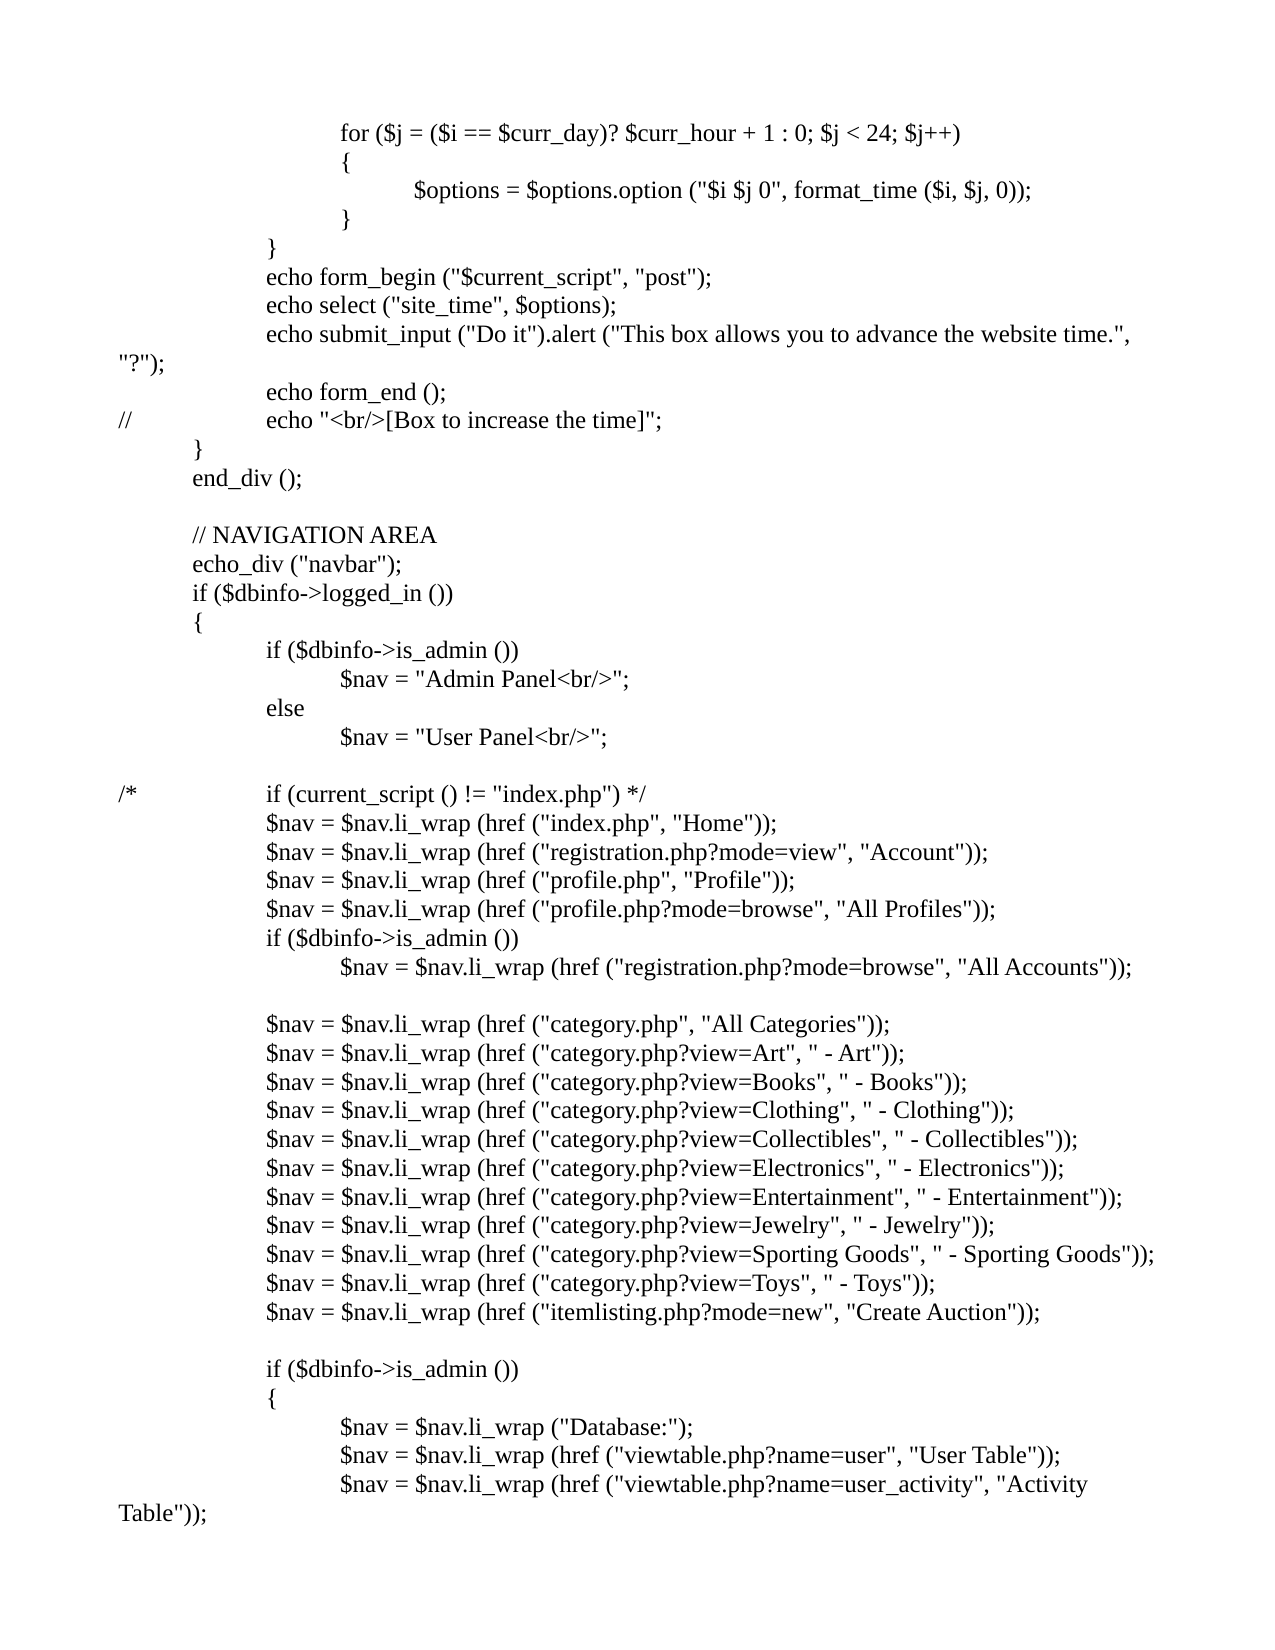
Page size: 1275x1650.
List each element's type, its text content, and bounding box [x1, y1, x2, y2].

text $nav = "User Panel<br/>"; [118, 722, 1157, 751]
text echo select ("site_time", $options); [118, 291, 1157, 319]
text } [118, 434, 1157, 463]
text } [118, 204, 1157, 233]
text $nav = $nav.li_wrap (href ("index.php", "Home")); [118, 808, 1157, 837]
text $nav = $nav.li_wrap (href ("registration.php?mode=view", "Account")); [118, 837, 1157, 866]
text { [118, 147, 1157, 176]
text $nav = $nav.li_wrap (href ("category.php?view=Collectibles", " - Collectibles")); [118, 1124, 1157, 1153]
text $nav = $nav.li_wrap (href ("category.php?view=Books", " - Books")); [118, 1067, 1157, 1096]
text echo form_end (); [118, 377, 1157, 406]
text $nav = $nav.li_wrap (href ("category.php?view=Clothing", " - Clothing")); [118, 1096, 1157, 1124]
text { [118, 1383, 1157, 1412]
text $nav = $nav.li_wrap (href ("viewtable.php?name=user_activity", "Activity Table")); [118, 1469, 1157, 1527]
text if ($dbinfo->is_admin ()) [118, 923, 1157, 952]
text /* if (current_script () != "index.php") */ [118, 779, 1157, 808]
text for ($j = ($i == $curr_day)? $curr_hour + 1 : 0; $j < 24; $j++) [118, 118, 1157, 147]
text $nav = $nav.li_wrap (href ("category.php?view=Sporting Goods", " - Sporting Goods")); [118, 1239, 1157, 1268]
text $nav = $nav.li_wrap (href ("category.php?view=Entertainment", " - Entertainment")); [118, 1182, 1157, 1211]
text $nav = $nav.li_wrap (href ("viewtable.php?name=user", "User Table")); [118, 1441, 1157, 1469]
text if ($dbinfo->is_admin ()) [118, 1354, 1157, 1383]
text $nav = $nav.li_wrap (href ("category.php?view=Electronics", " - Electronics")); [118, 1153, 1157, 1182]
text $nav = $nav.li_wrap (href ("profile.php", "Profile")); [118, 866, 1157, 894]
text { [118, 607, 1157, 636]
text $nav = $nav.li_wrap (href ("category.php?view=Art", " - Art")); [118, 1038, 1157, 1067]
text else [118, 693, 1157, 722]
text $nav = $nav.li_wrap (href ("category.php", "All Categories")); [118, 1009, 1157, 1038]
text $nav = $nav.li_wrap (href ("profile.php?mode=browse", "All Profiles")); [118, 894, 1157, 923]
text echo_div ("navbar"); [118, 549, 1157, 578]
text end_div (); [118, 463, 1157, 492]
text // echo "<br/>[Box to increase the time]"; [118, 406, 1157, 434]
text if ($dbinfo->logged_in ()) [118, 578, 1157, 607]
text $nav = $nav.li_wrap (href ("category.php?view=Toys", " - Toys")); [118, 1268, 1157, 1297]
text $nav = $nav.li_wrap (href ("category.php?view=Jewelry", " - Jewelry")); [118, 1211, 1157, 1239]
text $nav = $nav.li_wrap (href ("registration.php?mode=browse", "All Accounts")); [118, 952, 1157, 981]
text $nav = $nav.li_wrap (href ("itemlisting.php?mode=new", "Create Auction")); [118, 1297, 1157, 1326]
text if ($dbinfo->is_admin ()) [118, 636, 1157, 664]
text $nav = "Admin Panel<br/>"; [118, 664, 1157, 693]
text $options = $options.option ("$i $j 0", format_time ($i, $j, 0)); [118, 176, 1157, 204]
text } [118, 233, 1157, 262]
text echo submit_input ("Do it").alert ("This box allows you to advance the website time.", "?"); [118, 319, 1157, 377]
text echo form_begin ("$current_script", "post"); [118, 262, 1157, 291]
text $nav = $nav.li_wrap ("Database:"); [118, 1412, 1157, 1441]
text // NAVIGATION AREA [118, 521, 1157, 549]
